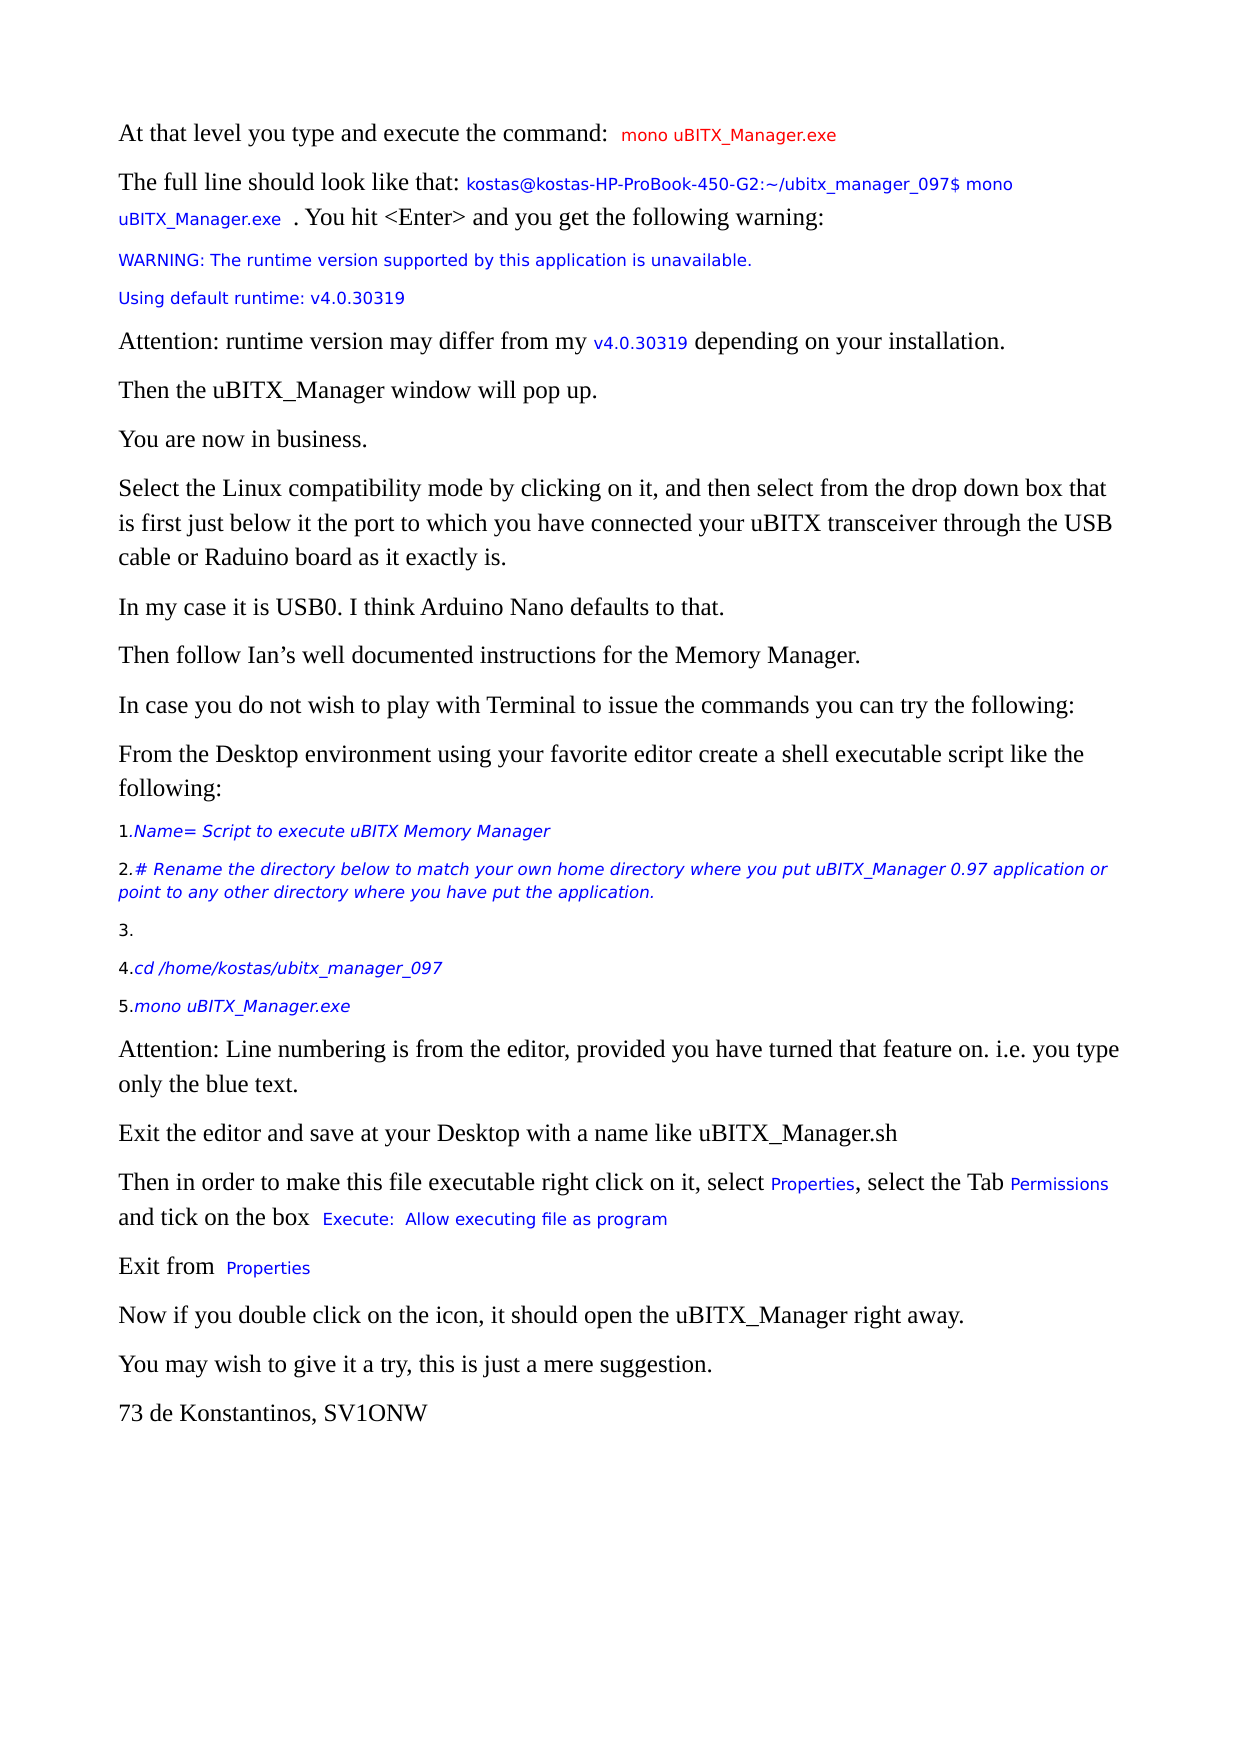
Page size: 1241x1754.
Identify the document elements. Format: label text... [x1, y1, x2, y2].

text In case you do not wish to play with Terminal to issue the commands you can try the following: [118, 690, 1122, 718]
text The full line should look like that: kostas@kostas-HP-ProBook-450-G2:~/ubitx_manager_097$ mono uBITX_Manager.exe . You hit <Enter> and you get the following warning: [118, 167, 1122, 230]
text Then follow Ian’s well documented instructions for the Memory Manager. [118, 641, 1122, 669]
text From the Desktop environment using your favorite editor create a shell executable script like the following: [118, 739, 1122, 802]
text 4.cd /home/kostas/ubitx_manager_097 [118, 959, 1122, 978]
text Then in order to make this file executable right click on it, select Properties, select the Tab Permissions and tick on the box Execute: Allow executing file as program [118, 1167, 1122, 1230]
text Exit from Properties [118, 1251, 1122, 1279]
text 73 de Konstantinos, SV1ONW [118, 1398, 1122, 1427]
text Then the uBITX_Manager window will pop up. [118, 375, 1122, 404]
text 1.Name= Script to execute uBITX Memory Manager [118, 822, 1122, 842]
text Exit the editor and save at your Desktop with a name like uBITX_Manager.sh [118, 1118, 1122, 1147]
text 5.mono uBITX_Manager.exe [118, 997, 1122, 1016]
text Select the Linux compatibility mode by clicking on it, and then select from the drop down box that is first just below it the port to which you have connected your uBITX transceiver through the USB cable or Raduino board as it exactly is. [118, 473, 1122, 571]
text Now if you double click on the icon, it should open the uBITX_Manager right away. [118, 1300, 1122, 1328]
text Attention: Line numbering is from the editor, provided you have turned that feature on. i.e. you type only the blue text. [118, 1034, 1122, 1098]
text Attention: runtime version may differ from my v4.0.30319 depending on your installation. [118, 326, 1122, 355]
text Using default runtime: v4.0.30319 [118, 288, 1122, 308]
text 2.# Rename the directory below to match your own home directory where you put uBITX_Manager 0.97 application or point to any other directory where you have put the application. [118, 860, 1122, 903]
text You are now in business. [118, 424, 1122, 453]
text In my case it is USB0. I think Arduino Nano defaults to that. [118, 592, 1122, 620]
text 3. [118, 921, 1122, 941]
text At that level you type and execute the command: mono uBITX_Manager.exe [118, 118, 1122, 147]
text You may wish to give it a try, this is just a mere suggestion. [118, 1349, 1122, 1378]
text WARNING: The runtime version supported by this application is unavailable. [118, 251, 1122, 270]
